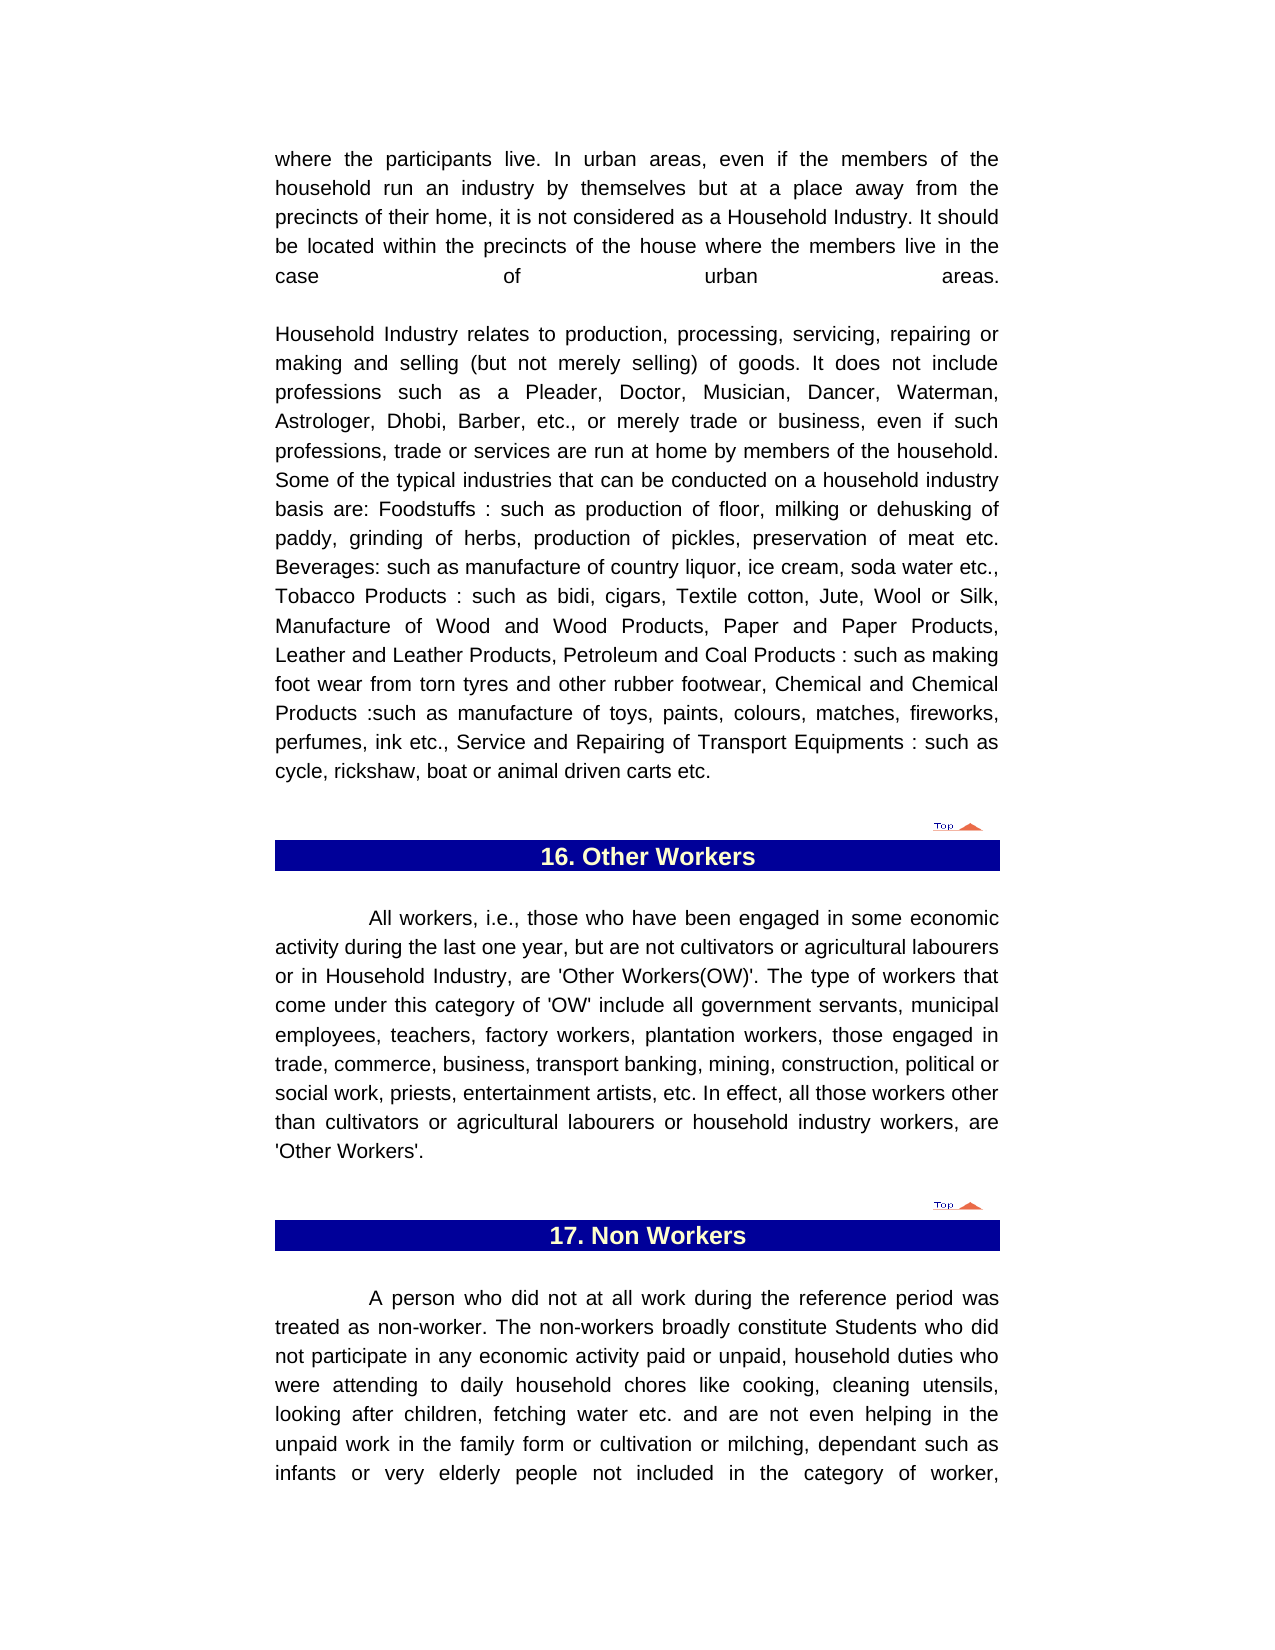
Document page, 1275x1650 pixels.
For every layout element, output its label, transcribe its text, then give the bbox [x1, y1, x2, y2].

picture [930, 821, 984, 832]
table_cell where the participants live. In urban areas, even if the members of the household run an industry by themselves but at a place away from the precincts of their home, it is not considered as a Household Industry. It should be located within the precincts of the house where the members live in the case of urban areas. Household Industry relates to production, processing, servicing, repairing or making and selling (but not merely selling) of goods. It does not include professions such as a Pleader, Doctor, Musician, Dancer, Waterman, Astrologer, Dhobi, Barber, etc., or merely trade or business, even if such professions, trade or services are run at home by members of the household. Some of the typical industries that can be conducted on a household industry basis are: Foodstuffs : such as production of floor, milking or dehusking of paddy, grinding of herbs, production of pickles, preservation of meat etc. Beverages: such as manufacture of country liquor, ice cream, soda water etc., Tobacco Products : such as bidi, cigars, Textile cotton, Jute, Wool or Silk, Manufacture of Wood and Wood Products, Paper and Paper Products, Leather and Leather Products, Petroleum and Coal Products : such as making foot wear from torn tyres and other rubber footwear, Chemical and Chemical Products :such as manufacture of toys, paints, colours, matches, fireworks, perfumes, ink etc., Service and Repairing of Transport Equipments : such as cycle, rickshaw, boat or animal driven carts etc. [275, 113, 1000, 783]
table_cell 16. Other Workers [275, 840, 1000, 871]
table_cell 15 [275, 1163, 1000, 1192]
table_cell 15 [275, 783, 1000, 812]
table_cell A person who did not at all work during the reference period was treated as non-worker. The non-workers broadly constitute Students who did not participate in any economic activity paid or unpaid, household duties who were attending to daily household chores like cooking, cleaning utensils, looking after children, fetching water etc. and are not even helping in the unpaid work in the family form or cultivation or milching, dependant such as infants or very elderly people not included in the category of worker, [275, 1251, 1000, 1484]
picture [930, 1201, 984, 1211]
table_cell [275, 1192, 1000, 1220]
table_cell [275, 812, 1000, 840]
table_cell 17. Non Workers [275, 1220, 1000, 1251]
table_cell All workers, i.e., those who have been engaged in some economic activity during the last one year, but are not cultivators or agricultural labourers or in Household Industry, are 'Other Workers(OW)'. The type of workers that come under this category of 'OW' include all government servants, municipal employees, teachers, factory workers, plantation workers, those engaged in trade, commerce, business, transport banking, mining, construction, political or social work, priests, entertainment artists, etc. In effect, all those workers other than cultivators or agricultural labourers or household industry workers, are 'Other Workers'. [275, 871, 1000, 1163]
